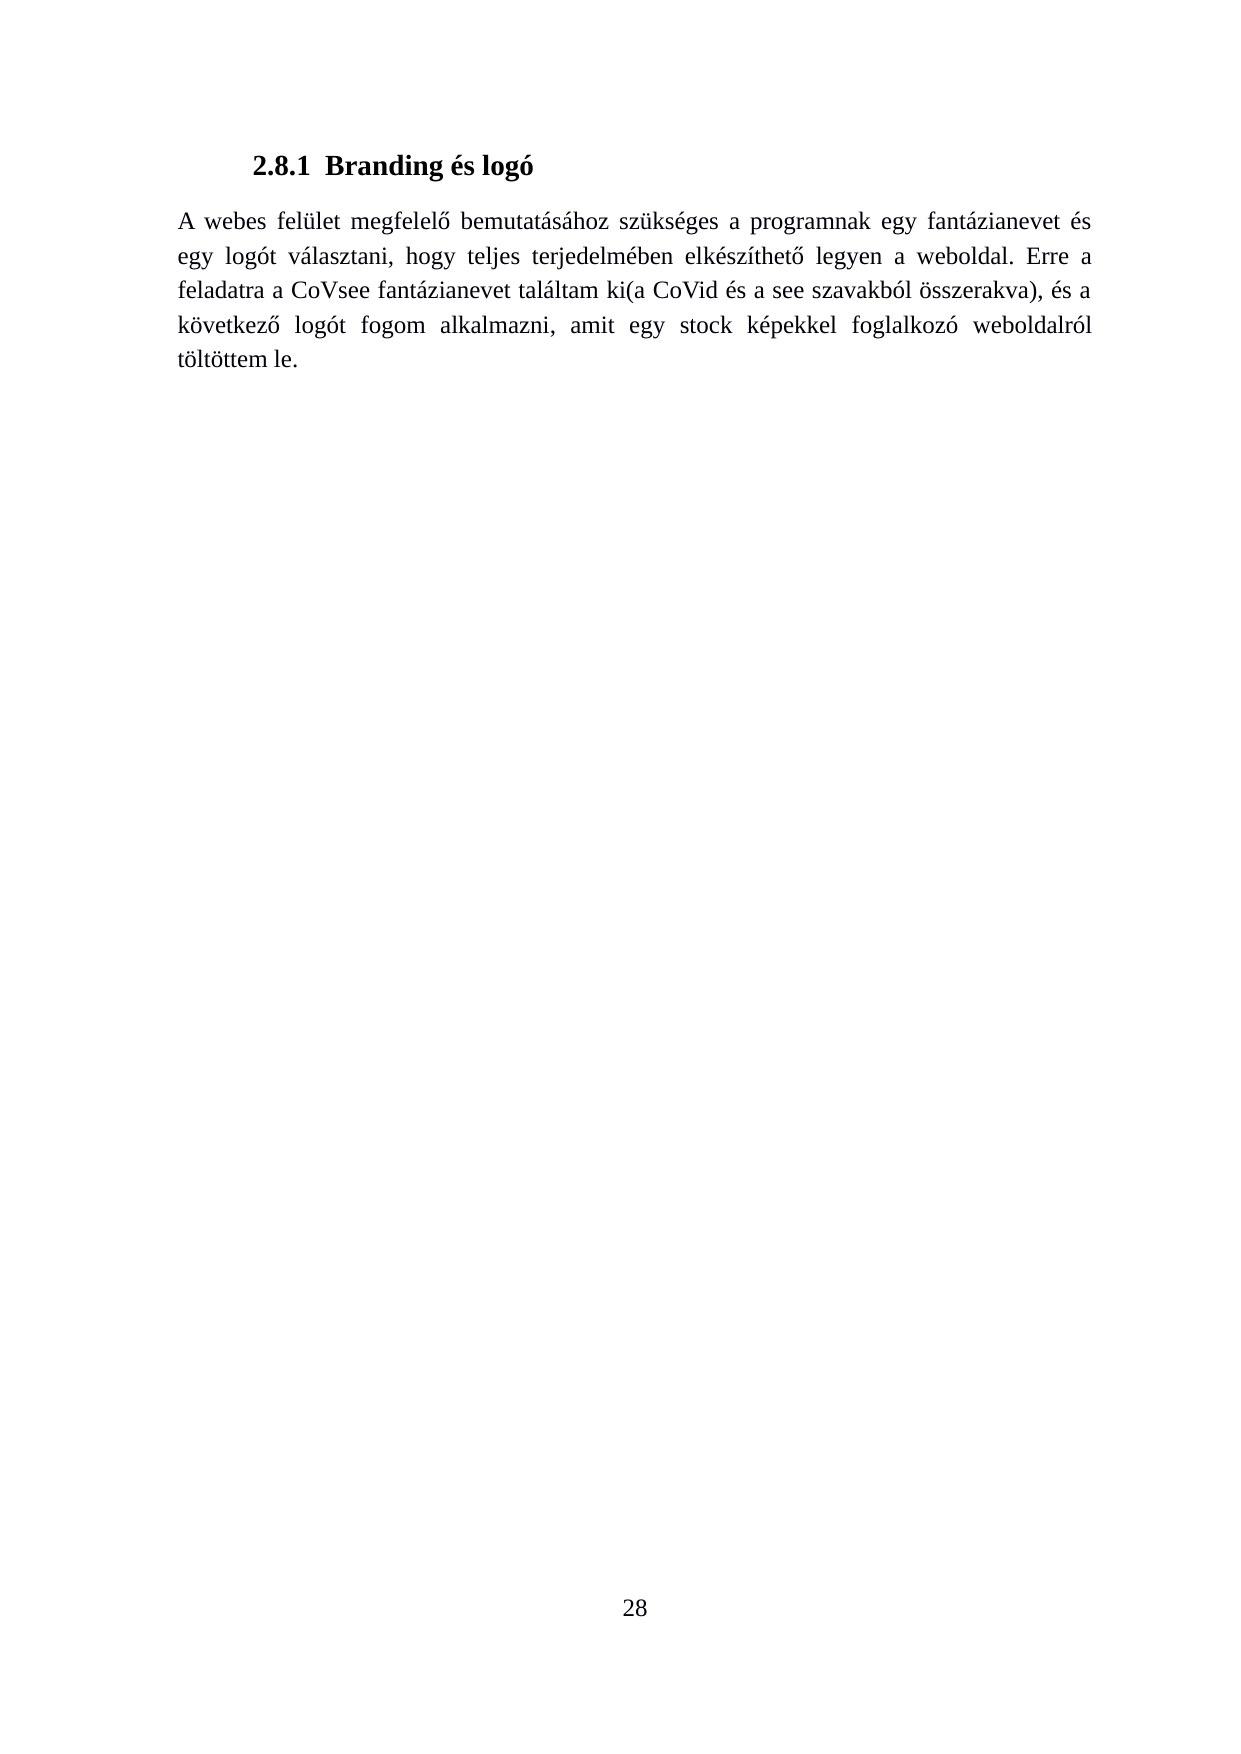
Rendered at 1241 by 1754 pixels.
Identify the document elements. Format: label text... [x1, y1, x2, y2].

subtitle Branding és logó [252, 148, 1092, 181]
text A webes felület megfelelő bemutatásához szükséges a programnak egy fantázianevet és egy logót választani, hogy teljes terjedelmében elkészíthető legyen a weboldal. Erre a feladatra a CoVsee fantázianevet találtam ki(a CoVid és a see szavakból összerakva), és a következő logót fogom alkalmazni, amit egy stock képekkel foglalkozó weboldalról töltöttem le. [177, 206, 1092, 373]
